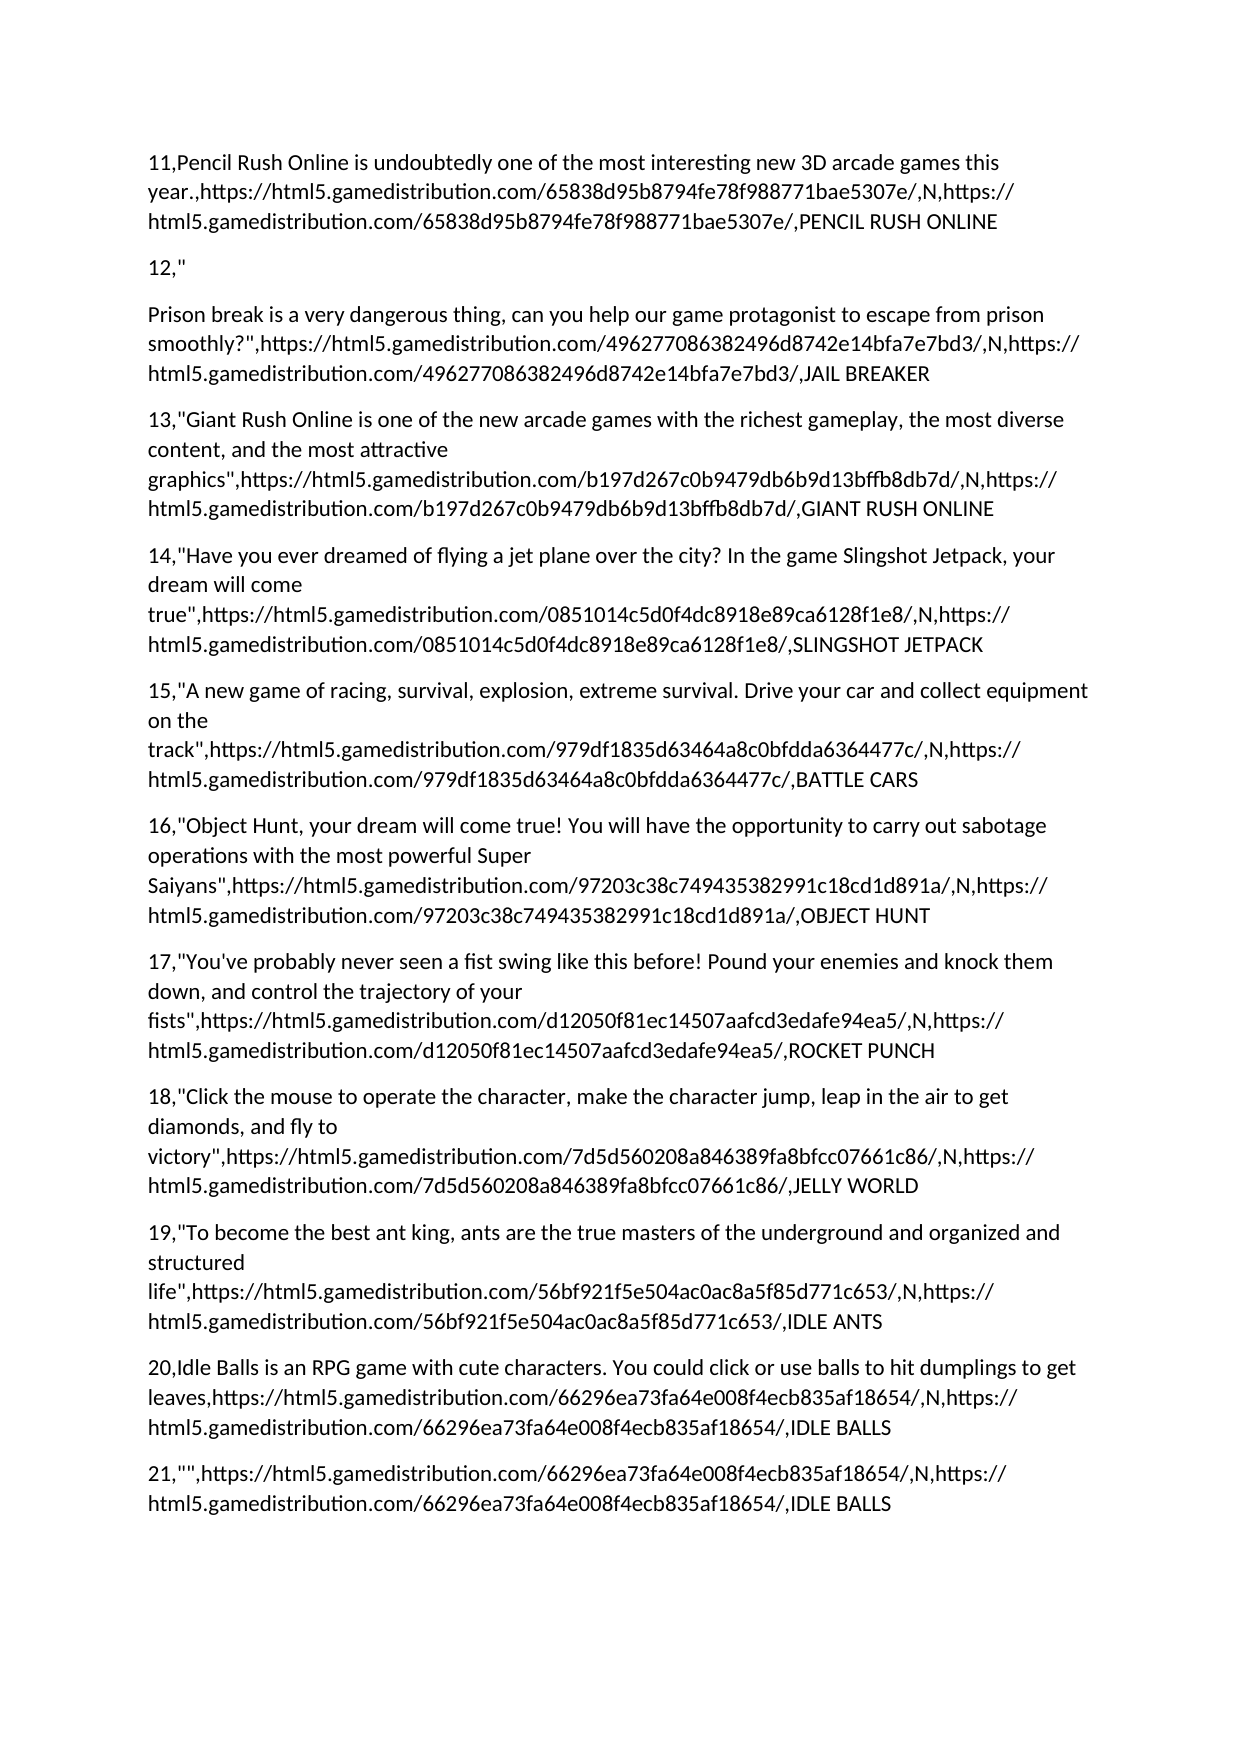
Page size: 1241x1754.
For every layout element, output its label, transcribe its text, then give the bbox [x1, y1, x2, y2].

text 16,"Object Hunt, your dream will come true! You will have the opportunity to carry out sabotage operations with the most powerful Super Saiyans",https://html5.gamedistribution.com/97203c38c749435382991c18cd1d891a/,N,https://html5.gamedistribution.com/97203c38c749435382991c18cd1d891a/,OBJECT HUNT [148, 812, 1093, 929]
text 21,"",https://html5.gamedistribution.com/66296ea73fa64e008f4ecb835af18654/,N,https://html5.gamedistribution.com/66296ea73fa64e008f4ecb835af18654/,IDLE BALLS [148, 1459, 1093, 1517]
text 20,Idle Balls is an RPG game with cute characters. You could click or use balls to hit dumplings to get leaves,https://html5.gamedistribution.com/66296ea73fa64e008f4ecb835af18654/,N,https://html5.gamedistribution.com/66296ea73fa64e008f4ecb835af18654/,IDLE BALLS [148, 1353, 1093, 1441]
text 11,Pencil Rush Online is undoubtedly one of the most interesting new 3D arcade games this year.,https://html5.gamedistribution.com/65838d95b8794fe78f988771bae5307e/,N,https://html5.gamedistribution.com/65838d95b8794fe78f988771bae5307e/,PENCIL RUSH ONLINE [148, 148, 1093, 235]
text 12," [148, 253, 1093, 281]
text 14,"Have you ever dreamed of flying a jet plane over the city? In the game Slingshot Jetpack, your dream will come true",https://html5.gamedistribution.com/0851014c5d0f4dc8918e89ca6128f1e8/,N,https://html5.gamedistribution.com/0851014c5d0f4dc8918e89ca6128f1e8/,SLINGSHOT JETPACK [148, 541, 1093, 658]
text 18,"Click the mouse to operate the character, make the character jump, leap in the air to get diamonds, and fly to victory",https://html5.gamedistribution.com/7d5d560208a846389fa8bfcc07661c86/,N,https://html5.gamedistribution.com/7d5d560208a846389fa8bfcc07661c86/,JELLY WORLD [148, 1082, 1093, 1199]
text Prison break is a very dangerous thing, can you help our game protagonist to escape from prison smoothly?",https://html5.gamedistribution.com/496277086382496d8742e14bfa7e7bd3/,N,https://html5.gamedistribution.com/496277086382496d8742e14bfa7e7bd3/,JAIL BREAKER [148, 300, 1093, 387]
text 15,"A new game of racing, survival, explosion, extreme survival. Drive your car and collect equipment on the track",https://html5.gamedistribution.com/979df1835d63464a8c0bfdda6364477c/,N,https://html5.gamedistribution.com/979df1835d63464a8c0bfdda6364477c/,BATTLE CARS [148, 676, 1093, 793]
text 19,"To become the best ant king, ants are the true masters of the underground and organized and structured life",https://html5.gamedistribution.com/56bf921f5e504ac0ac8a5f85d771c653/,N,https://html5.gamedistribution.com/56bf921f5e504ac0ac8a5f85d771c653/,IDLE ANTS [148, 1218, 1093, 1335]
text 13,"Giant Rush Online is one of the new arcade games with the richest gameplay, the most diverse content, and the most attractive graphics",https://html5.gamedistribution.com/b197d267c0b9479db6b9d13bffb8db7d/,N,https://html5.gamedistribution.com/b197d267c0b9479db6b9d13bffb8db7d/,GIANT RUSH ONLINE [148, 405, 1093, 522]
text 17,"You've probably never seen a fist swing like this before! Pound your enemies and knock them down, and control the trajectory of your fists",https://html5.gamedistribution.com/d12050f81ec14507aafcd3edafe94ea5/,N,https://html5.gamedistribution.com/d12050f81ec14507aafcd3edafe94ea5/,ROCKET PUNCH [148, 947, 1093, 1064]
